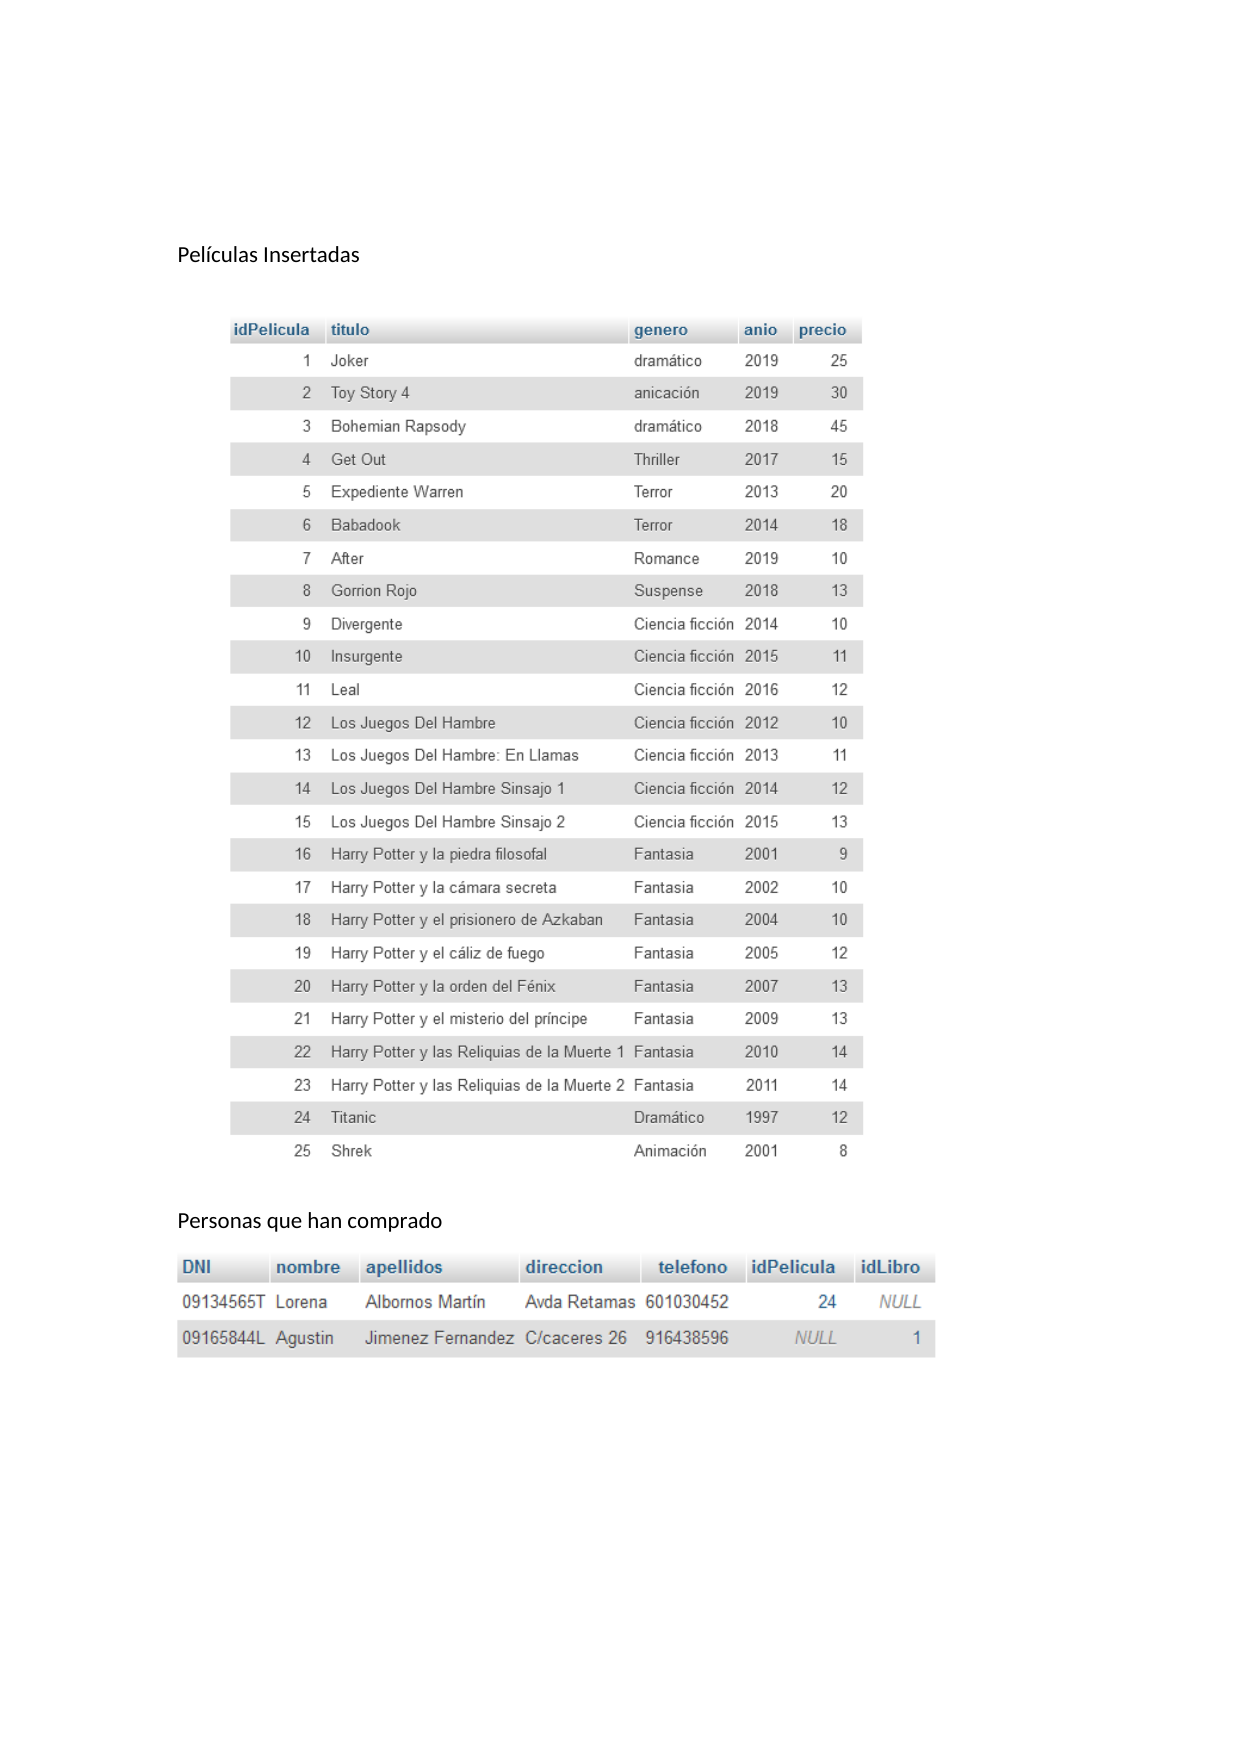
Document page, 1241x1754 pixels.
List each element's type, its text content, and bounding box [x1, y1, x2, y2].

text Personas que han comprado [177, 1207, 1063, 1234]
text Películas Insertadas [177, 240, 1063, 268]
